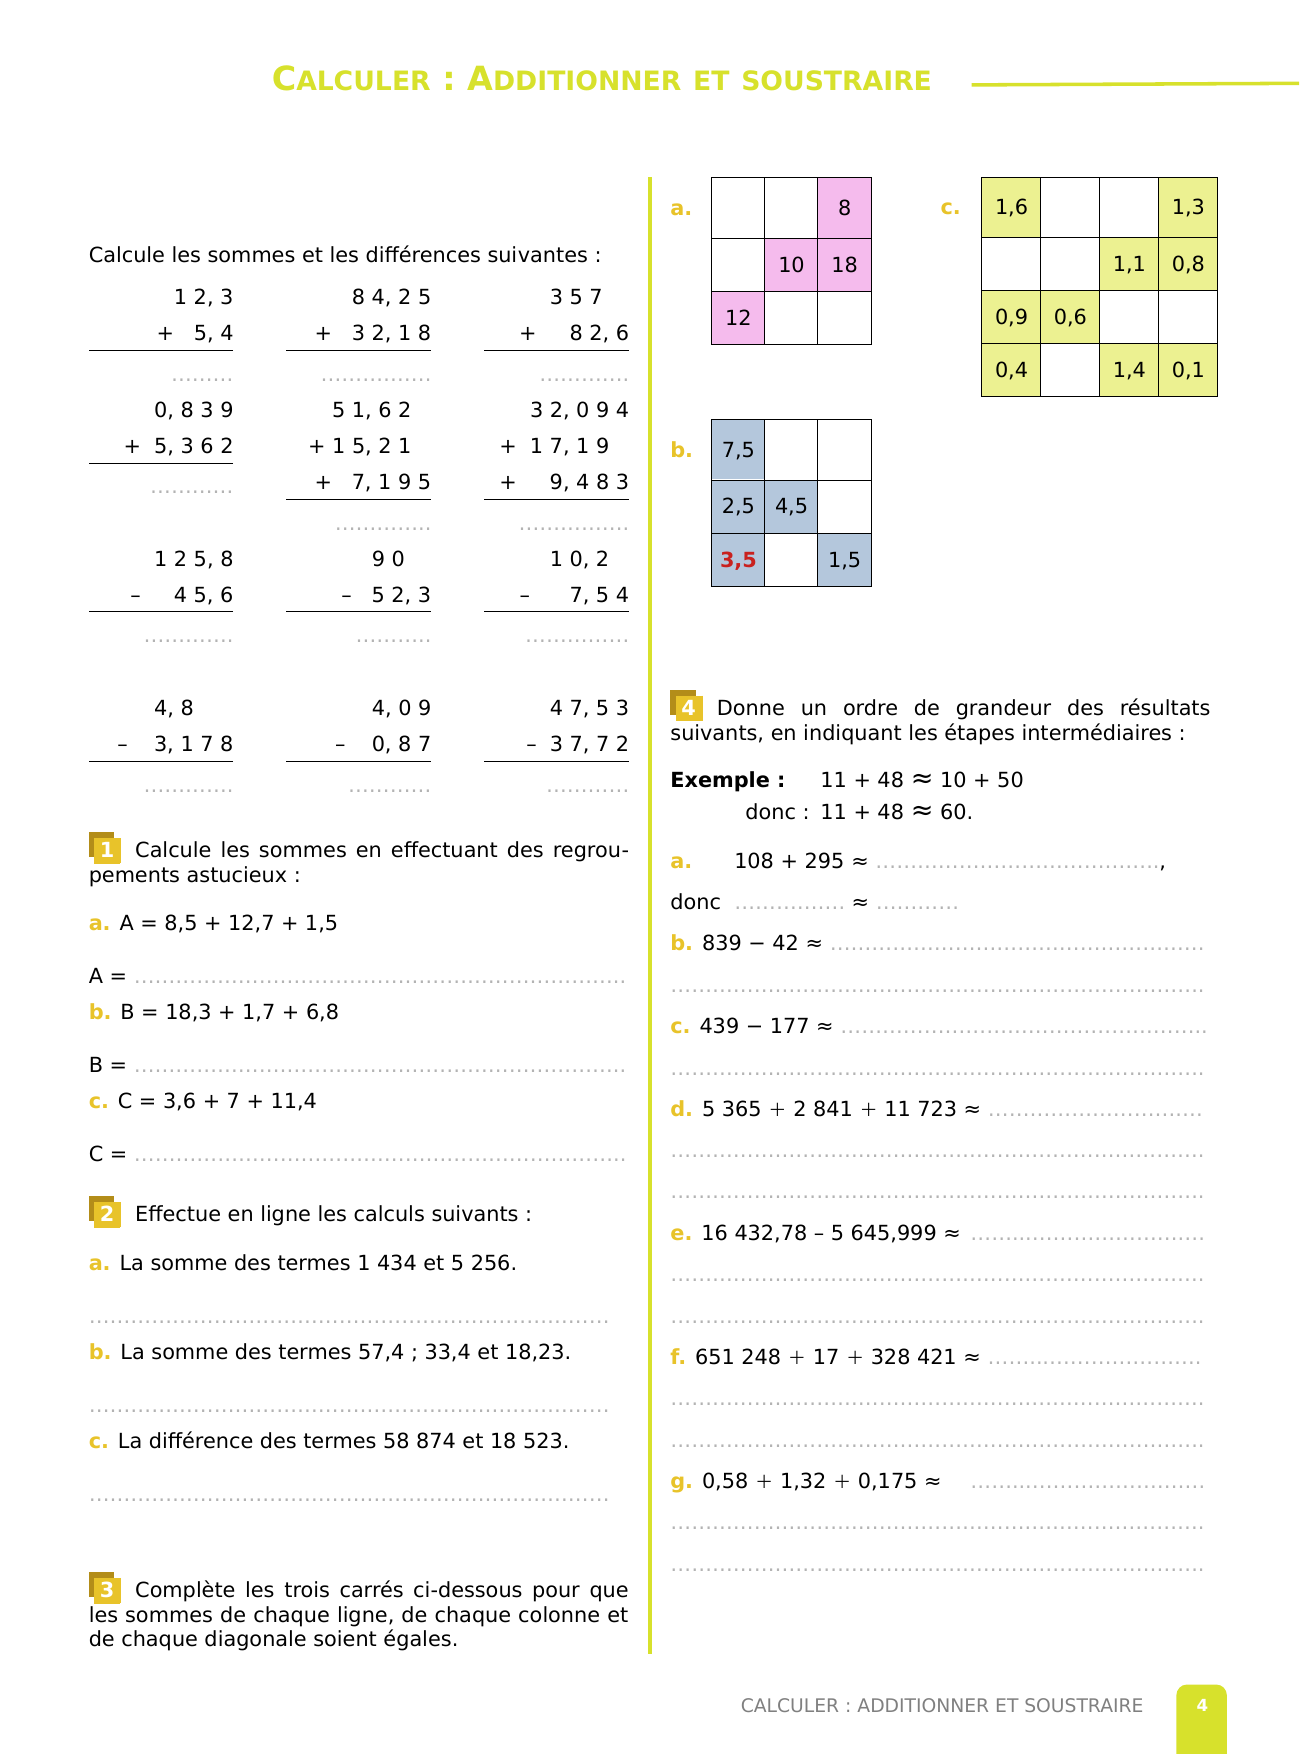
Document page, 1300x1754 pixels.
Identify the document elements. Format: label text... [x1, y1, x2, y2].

table_cell [712, 345, 765, 371]
table_header [1041, 178, 1099, 237]
list C = 3,6 + 7 + 11,4 [88, 1089, 629, 1113]
list La somme des termes 57,4 ; 33,4 et 18,23. [88, 1340, 629, 1364]
table_cell [982, 238, 1040, 290]
list La somme des termes 1 434 et 5 256. [88, 1251, 629, 1275]
text 4, 0 9 [286, 696, 431, 720]
text – 3, 1 7 8 [88, 732, 233, 761]
table_header [818, 420, 871, 479]
table_header 1,6 [982, 178, 1040, 237]
text ………… [88, 474, 233, 499]
table_cell [670, 291, 711, 344]
text A = …………………………………………………………….. [88, 947, 629, 988]
table_cell [765, 345, 818, 371]
text – 0, 8 7 [286, 732, 431, 761]
text – 3 7, 7 2 [484, 732, 629, 761]
text …………. [484, 362, 629, 386]
text ………………………………………………………………….. [670, 1038, 1211, 1080]
text …………………………………………….……………………. [670, 1245, 1211, 1287]
table_cell 4,5 [765, 481, 817, 533]
table_cell [1041, 344, 1099, 396]
text + 8 2, 6 [484, 321, 629, 350]
table_cell 2,5 [712, 481, 764, 533]
text ………… [484, 773, 629, 797]
text …………. [88, 623, 233, 648]
text B = …………………………………………………………….. [88, 1036, 629, 1077]
list 839 − 42 ≈ ……………………………………………… [670, 914, 1211, 956]
table_cell [712, 587, 765, 612]
text ………………………………………………………………….. [670, 1287, 1211, 1328]
table_cell [765, 534, 817, 586]
subtitle Complète les trois carrés ci-dessous pour que les sommes de chaque ligne, de chaque colonne et de chaque diagonale soient égales. [88, 1572, 629, 1651]
text ………………………………………………………………… [88, 1465, 629, 1506]
table_cell 0,1 [1159, 344, 1217, 396]
table_header [670, 177, 711, 238]
text …………. [88, 773, 233, 797]
table_header [670, 419, 711, 479]
text ………………………………………………………………… [88, 1287, 629, 1328]
list 0,58  1,32  0,175 ≈ ……...……………………. [670, 1452, 1211, 1493]
text ………………………………………………………………….. [670, 1535, 1211, 1576]
text C = …………………………………………………………….. [88, 1125, 629, 1167]
table_header [765, 178, 817, 238]
table_cell 18 [818, 239, 871, 291]
table_cell [818, 481, 871, 533]
table_cell [818, 292, 871, 344]
text …………………………………………….……………………. [670, 1493, 1211, 1535]
subtitle Calcule les sommes en effectuant des regrou­pements astucieux : [88, 832, 629, 887]
list 16 432,78 – 5 645,999 ≈ ……...………………….… [670, 1204, 1211, 1245]
text ………… [286, 773, 431, 797]
text …………………………………………….……………………. [670, 1121, 1211, 1162]
text …………… [484, 623, 629, 648]
text ………………………………………………………………….. [670, 1162, 1211, 1204]
table_cell 0,8 [1159, 238, 1217, 290]
table_cell [670, 480, 711, 533]
table_cell [670, 533, 711, 586]
subtitle Effectue en ligne les calculs suivants : [114, 1196, 629, 1227]
text ……………. [286, 362, 431, 386]
table_cell [712, 239, 764, 291]
text + 7, 1 9 5 [286, 470, 431, 499]
text ………………………………………………………………….. [670, 956, 1211, 997]
text 3 2, 0 9 4 [484, 398, 629, 422]
text ……… [88, 362, 233, 386]
table_cell [670, 586, 712, 612]
table_cell [818, 345, 871, 371]
text – 4 5, 6 [88, 583, 233, 612]
table_cell [818, 587, 871, 612]
table_cell [1041, 238, 1099, 290]
table_cell 0,6 [1041, 291, 1099, 343]
text 4, 8 [88, 696, 233, 720]
table_header [1100, 178, 1158, 237]
table_cell [670, 238, 711, 291]
text 5 1, 6 2 [286, 398, 431, 422]
table_cell 1,4 [1100, 344, 1158, 396]
text Exemple : 11 + 48 ≈ 10 + 50 donc : 11 + 48 ≈ 60. [670, 763, 1211, 826]
text + 5, 3 6 2 [88, 434, 233, 463]
text 1 2 5, 8 [88, 547, 233, 571]
table_cell [765, 587, 818, 612]
table_header [940, 177, 981, 237]
table_cell [940, 343, 981, 396]
list La différence des termes 58 874 et 18 523. [88, 1429, 629, 1453]
table_cell [765, 292, 817, 344]
table_cell [1159, 291, 1217, 343]
list 651 248  17  328 421 ≈ ……...…………………. [670, 1328, 1211, 1369]
text 8 4, 2 5 [286, 285, 431, 309]
text ……………. [484, 511, 629, 535]
text 3 5 7 [484, 285, 629, 309]
text 0, 8 3 9 [88, 398, 233, 422]
text + 9, 4 8 3 [484, 470, 629, 499]
table_header 8 [818, 178, 871, 238]
list 108 + 295 ≈ ………………………………….., donc ……………. ≈ ………… [670, 832, 1211, 914]
table_cell 0,9 [982, 291, 1040, 343]
text + 1 5, 2 1 [286, 434, 431, 458]
text 1 0, 2 [484, 547, 629, 571]
text 4 7, 5 3 [484, 696, 629, 720]
text 1 2, 3 [88, 285, 233, 309]
text …………………………………………….……………………. [670, 1369, 1211, 1411]
list B = 18,3 + 1,7 + 6,8 [88, 1000, 629, 1024]
table_cell [670, 344, 712, 371]
text ……….. [286, 623, 431, 648]
table_cell 1,1 [1100, 238, 1158, 290]
text + 5, 4 [88, 321, 233, 350]
table_header [765, 420, 817, 479]
table_cell 10 [765, 239, 817, 291]
subtitle Donne un ordre de grandeur des résultats suivants, en indiquant les étapes intermédiaires : [670, 690, 1211, 745]
subtitle Calcule les sommes et les différences sui­vantes : [88, 243, 629, 267]
text + 1 7, 1 9 [484, 434, 629, 458]
table_cell 0,4 [982, 344, 1040, 396]
text ………………………………………………………………… [88, 1376, 629, 1417]
text – 5 2, 3 [286, 583, 431, 611]
table_header 1,3 [1159, 178, 1217, 237]
text – 7, 5 4 [484, 583, 629, 611]
text + 3 2, 1 8 [286, 321, 431, 350]
table_header [712, 178, 764, 238]
table_header 7,5 [712, 420, 764, 479]
text ………….. [286, 511, 431, 535]
table_cell [940, 237, 981, 290]
list 5 365  2 841  11 723 ≈ ……………………….… [670, 1080, 1211, 1121]
table_cell 1,5 [818, 534, 871, 586]
table_cell 3,5 [712, 534, 764, 586]
table_cell [940, 290, 981, 343]
table_cell 12 [712, 292, 764, 344]
list A = 8,5 + 12,7 + 1,5 [88, 911, 629, 935]
text 9 0 [286, 547, 431, 571]
table_cell [1100, 291, 1158, 343]
text ………………………………………………………………….. [670, 1411, 1211, 1452]
list 439 − 177 ≈ …………………………………………….. [670, 997, 1211, 1038]
